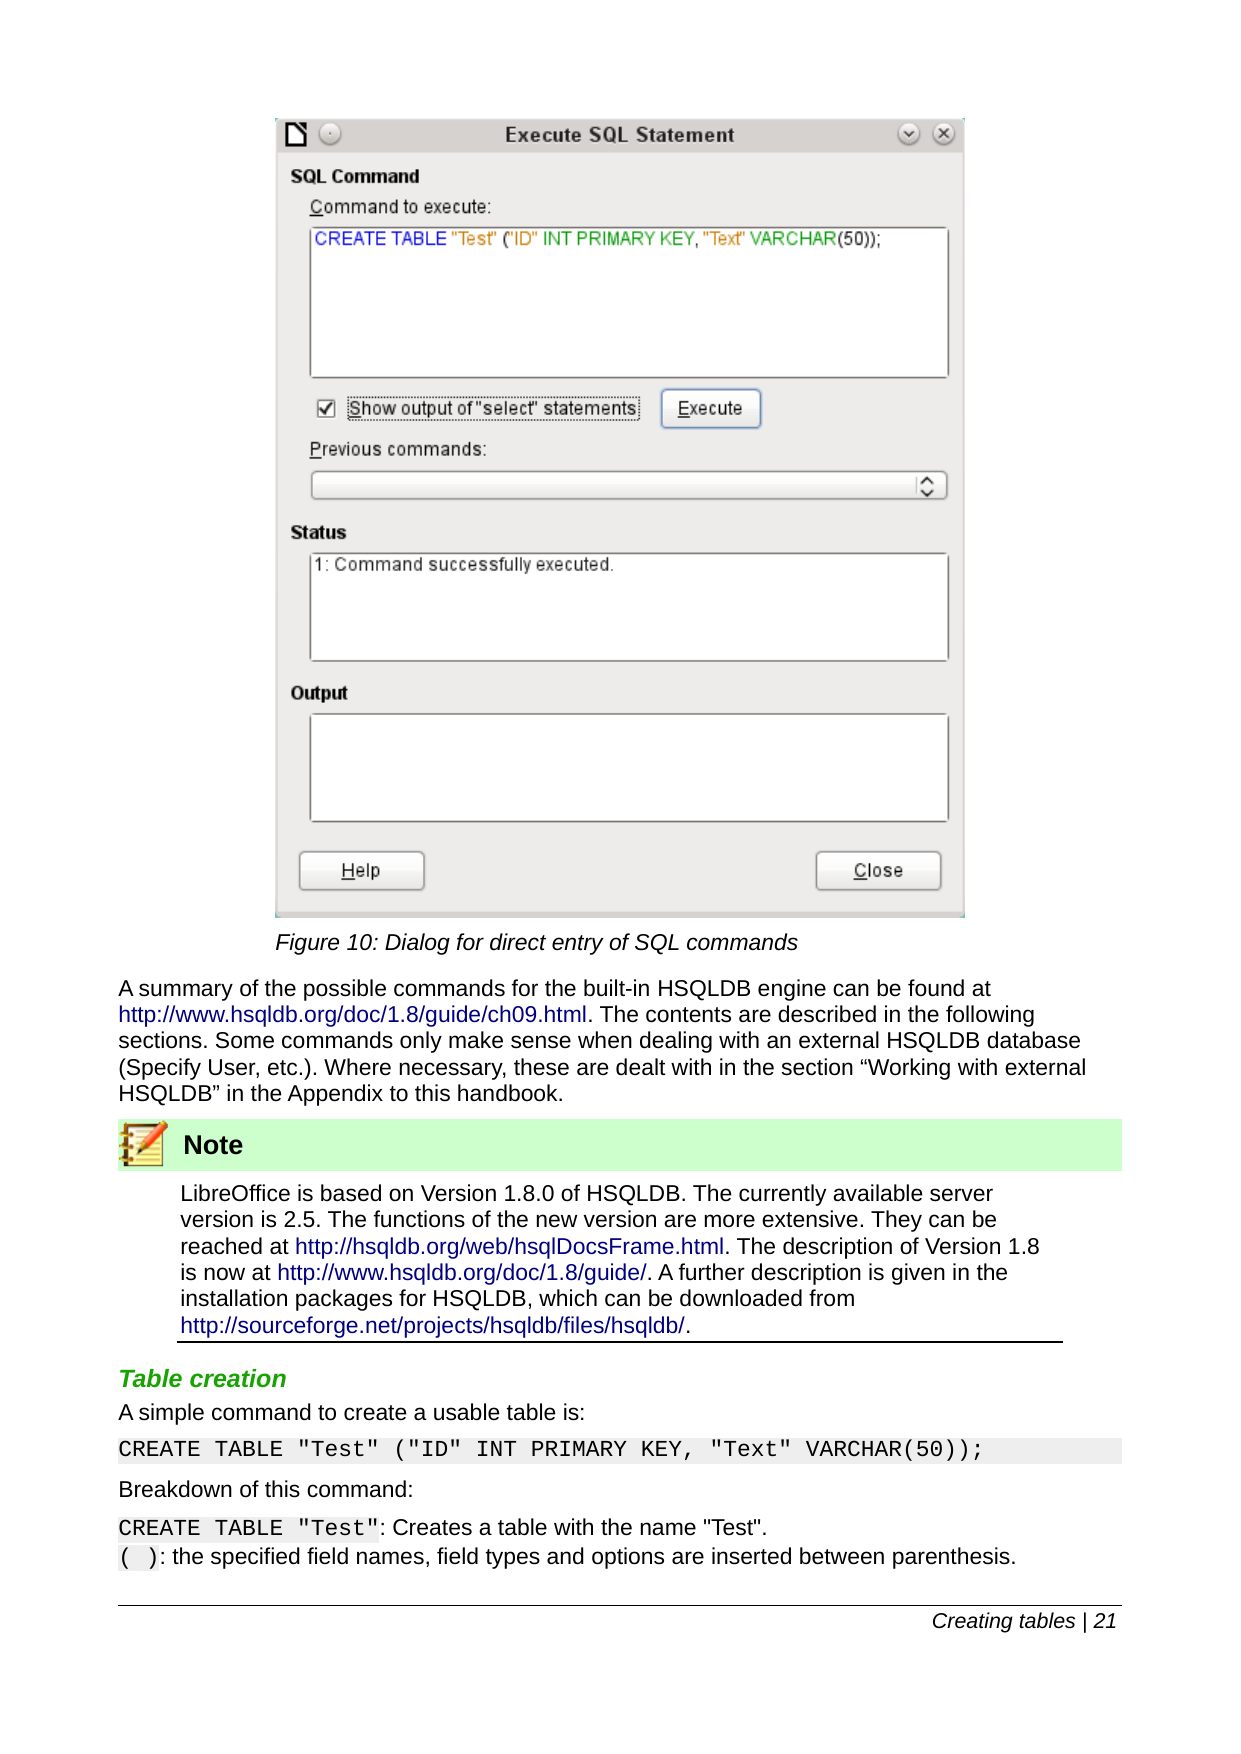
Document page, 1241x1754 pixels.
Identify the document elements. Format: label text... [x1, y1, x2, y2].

text Figure 10: Dialog for direct entry of SQL commands [275, 918, 965, 956]
picture [119, 1119, 170, 1170]
text CREATE TABLE "Test": Creates a table with the name "Test". ( ): the specified field names, field types and options are inserted between parenthesis. [118, 1514, 1122, 1571]
picture [275, 118, 965, 918]
text Breakdown of this command: [118, 1476, 1122, 1502]
subtitle Note [118, 1119, 1122, 1171]
subtitle Table creation [118, 1364, 1122, 1393]
text CREATE TABLE "Test" ("ID" INT PRIMARY KEY, "Text" VARCHAR(50)); [118, 1438, 1122, 1464]
text A simple command to create a usable table is: [118, 1399, 1122, 1425]
text A summary of the possible commands for the built-in HSQLDB engine can be found at http://www.hsqldb.org/doc/1.8/guide/ch09.html. The contents are described in the following sections. Some commands only make sense when dealing with an external HSQLDB database (Specify User, etc.). Where necessary, these are dealt with in the section “Working with external HSQLDB” in the Appendix to this handbook. [118, 975, 1122, 1106]
text LibreOffice is based on Version 1.8.0 of HSQLDB. The currently available server version is 2.5. The functions of the new version are more extensive. They can be reached at http://hsqldb.org/web/hsqlDocsFrame.html. The description of Version 1.8 is now at http://www.hsqldb.org/doc/1.8/guide/. A further description is given in the installation packages for HSQLDB, which can be downloaded from http://sourceforge.net/projects/hsqldb/files/hsqldb/. [177, 1177, 1063, 1341]
